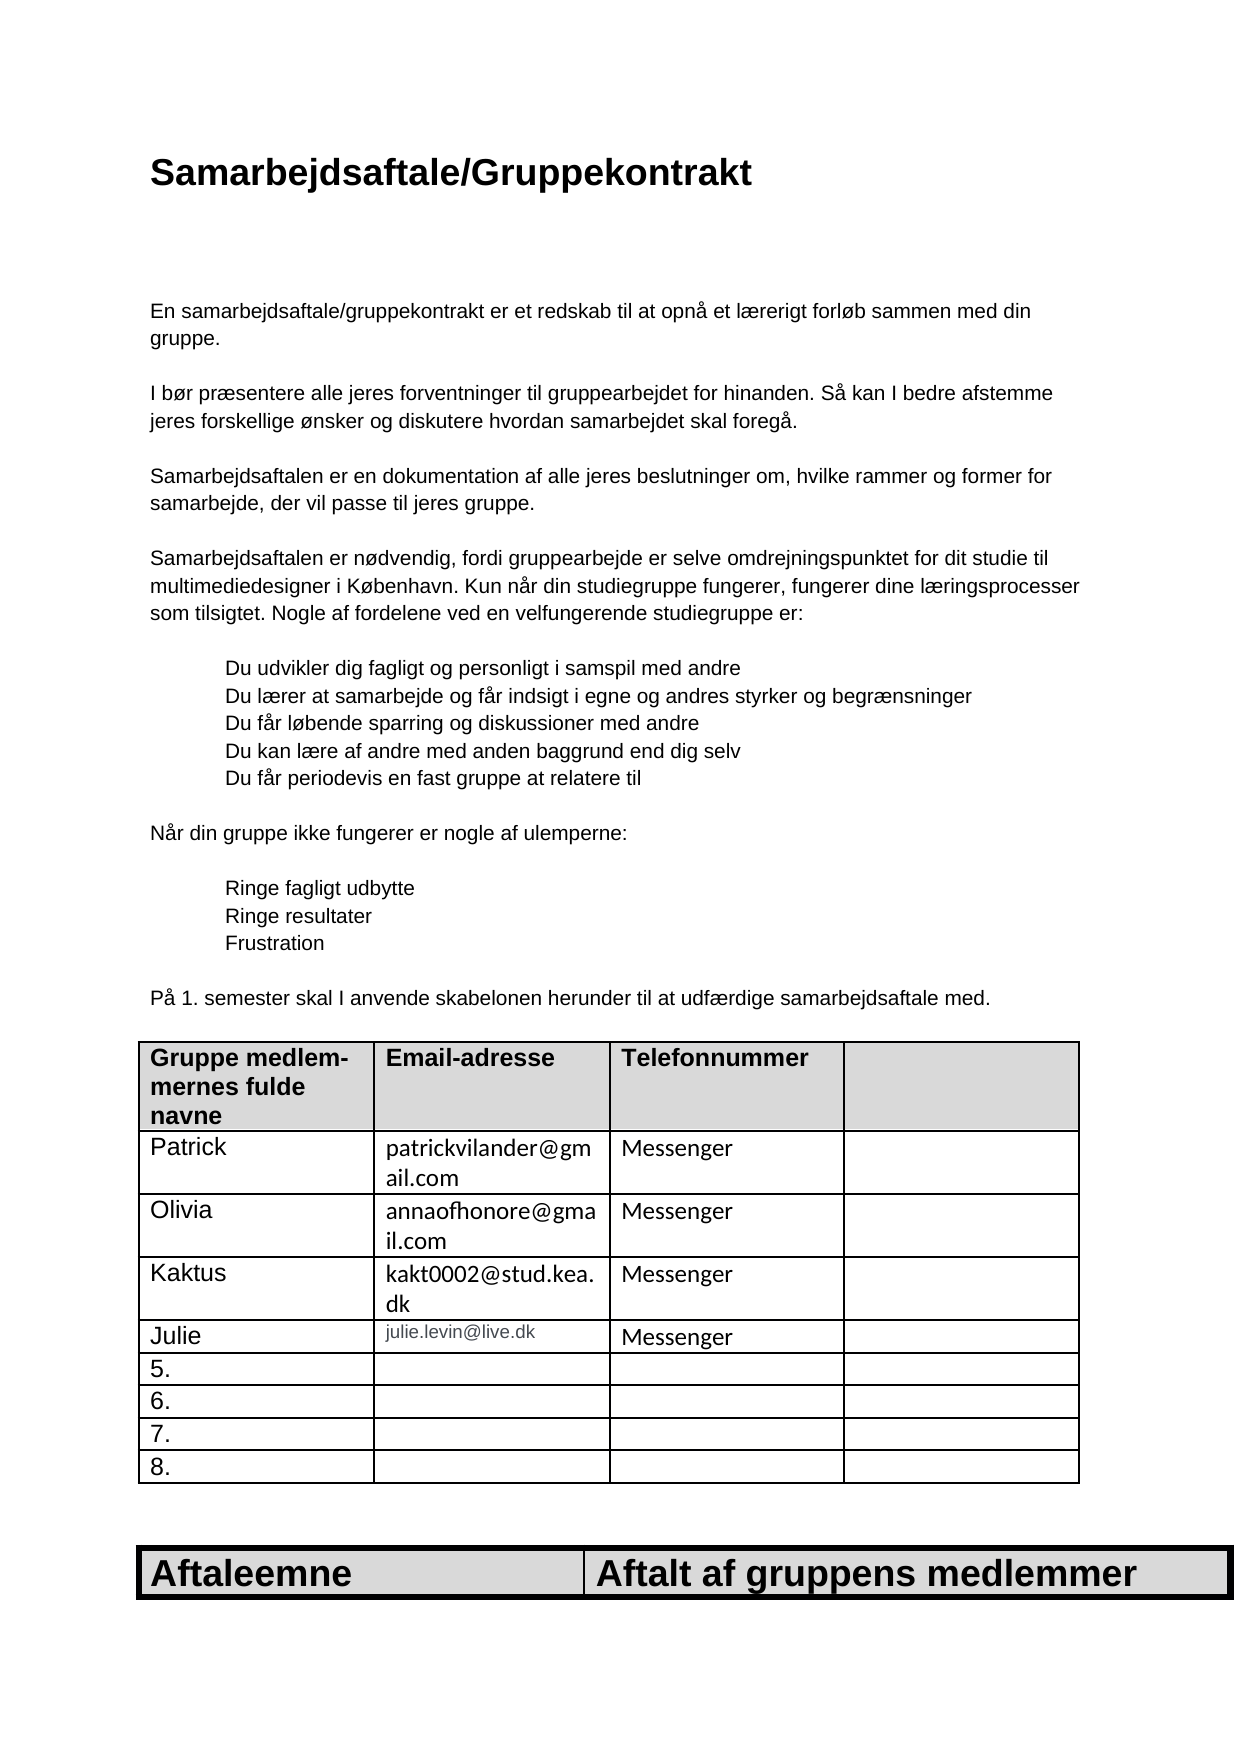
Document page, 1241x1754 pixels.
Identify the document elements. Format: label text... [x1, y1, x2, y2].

text På 1. semester skal I anvende skabelonen herunder til at udfærdige samarbejdsaftale med. [150, 986, 1090, 1010]
table_cell julie.levin@live.dk [375, 1321, 609, 1352]
table_cell [611, 1386, 843, 1417]
text Du får løbende sparring og diskussioner med andre [225, 711, 1090, 735]
text Du får periodevis en fast gruppe at relatere til [225, 766, 1090, 790]
table_header Aftalt af gruppens medlemmer [585, 1551, 1227, 1594]
table_cell 8. [140, 1451, 373, 1482]
text Du udvikler dig fagligt og personligt i samspil med andre [225, 656, 1090, 680]
table_cell [845, 1354, 1078, 1384]
table_header Gruppe medlem-mernes fulde navne [140, 1043, 373, 1129]
table_cell [375, 1419, 609, 1449]
table_cell [375, 1451, 609, 1482]
text Du lærer at samarbejde og får indsigt i egne og andres styrker og begrænsninger [225, 684, 1090, 708]
table_cell [375, 1354, 609, 1384]
table_cell [845, 1321, 1078, 1352]
table_cell [845, 1451, 1078, 1482]
text Når din gruppe ikke fungerer er nogle af ulemperne: [150, 821, 1090, 845]
text Frustration [225, 931, 1090, 955]
table_cell patrickvilander@gmail.com [375, 1132, 609, 1193]
table_header Email-adresse [375, 1043, 609, 1129]
table_header [845, 1043, 1078, 1129]
table_cell Patrick [140, 1132, 373, 1193]
table_cell 7. [140, 1419, 373, 1449]
text Du kan lære af andre med anden baggrund end dig selv [225, 739, 1090, 763]
text Ringe resultater [225, 904, 1090, 928]
table_header Telefonnummer [611, 1043, 843, 1129]
table_header Aftaleemne [142, 1551, 583, 1594]
table_cell annaofhonore@gmail.com [375, 1195, 609, 1256]
table_cell Julie [140, 1321, 373, 1352]
table_cell [611, 1354, 843, 1384]
table_cell Olivia [140, 1195, 373, 1256]
text Samarbejdsaftale/Gruppekontrakt [150, 150, 1090, 193]
table_cell Messenger [611, 1195, 843, 1256]
text Samarbejdsaftalen er en dokumentation af alle jeres beslutninger om, hvilke rammer og former for samarbejde, der vil passe til jeres gruppe. [150, 464, 1090, 515]
table_cell 5. [140, 1354, 373, 1384]
table_cell [845, 1132, 1078, 1193]
table_cell Kaktus [140, 1258, 373, 1319]
text En samarbejdsaftale/gruppekontrakt er et redskab til at opnå et lærerigt forløb sammen med din gruppe. [150, 299, 1090, 350]
table_cell [375, 1386, 609, 1417]
table_cell Messenger [611, 1321, 843, 1352]
table_cell 6. [140, 1386, 373, 1417]
table_cell kakt0002@stud.kea.dk [375, 1258, 609, 1319]
text Ringe fagligt udbytte [225, 876, 1090, 900]
table_cell [845, 1386, 1078, 1417]
table_cell [611, 1451, 843, 1482]
table_cell Messenger [611, 1258, 843, 1319]
table_cell [845, 1419, 1078, 1449]
table_cell Messenger [611, 1132, 843, 1193]
text I bør præsentere alle jeres forventninger til gruppearbejdet for hinanden. Så kan I bedre afstemme jeres forskellige ønsker og diskutere hvordan samarbejdet skal foregå. [150, 381, 1090, 433]
table_cell [845, 1195, 1078, 1256]
table_cell [611, 1419, 843, 1449]
table_cell [845, 1258, 1078, 1319]
text Samarbejdsaftalen er nødvendig, fordi gruppearbejde er selve omdrejningspunktet for dit studie til multimediedesigner i København. Kun når din studiegruppe fungerer, fungerer dine læringsprocesser som tilsigtet. Nogle af fordelene ved en velfungerende studiegruppe er: [150, 546, 1090, 625]
